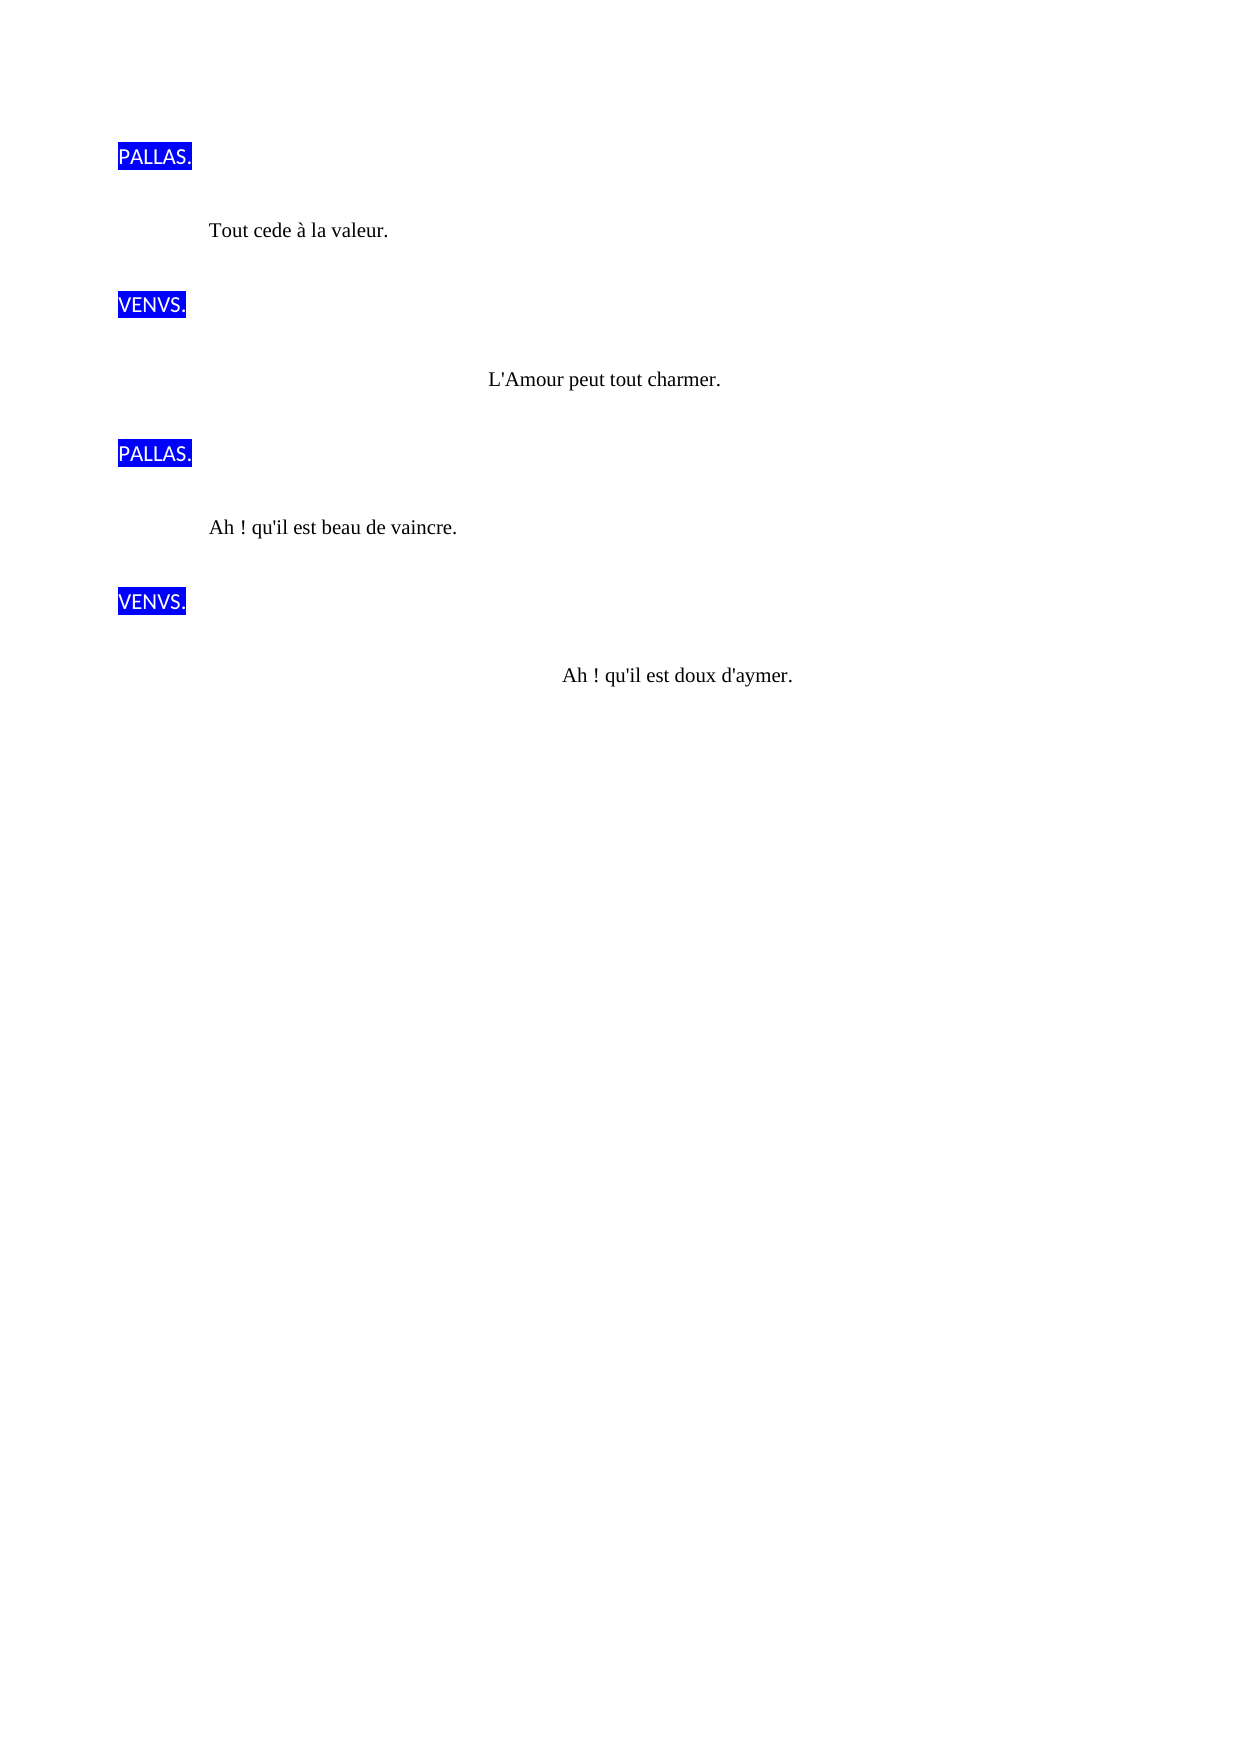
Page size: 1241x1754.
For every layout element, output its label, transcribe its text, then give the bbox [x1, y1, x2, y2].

text Tout cede à la valeur. [193, 218, 1122, 242]
text PALLAS. [192, 439, 1122, 467]
text PALLAS. [192, 142, 1122, 170]
text Ah ! qu'il est doux d'aymer. [193, 663, 1122, 687]
text VENVS. [186, 587, 1122, 615]
text L'Amour peut tout charmer. [193, 367, 1122, 391]
text Ah ! qu'il est beau de vaincre. [193, 515, 1122, 539]
text VENVS. [186, 291, 1122, 318]
